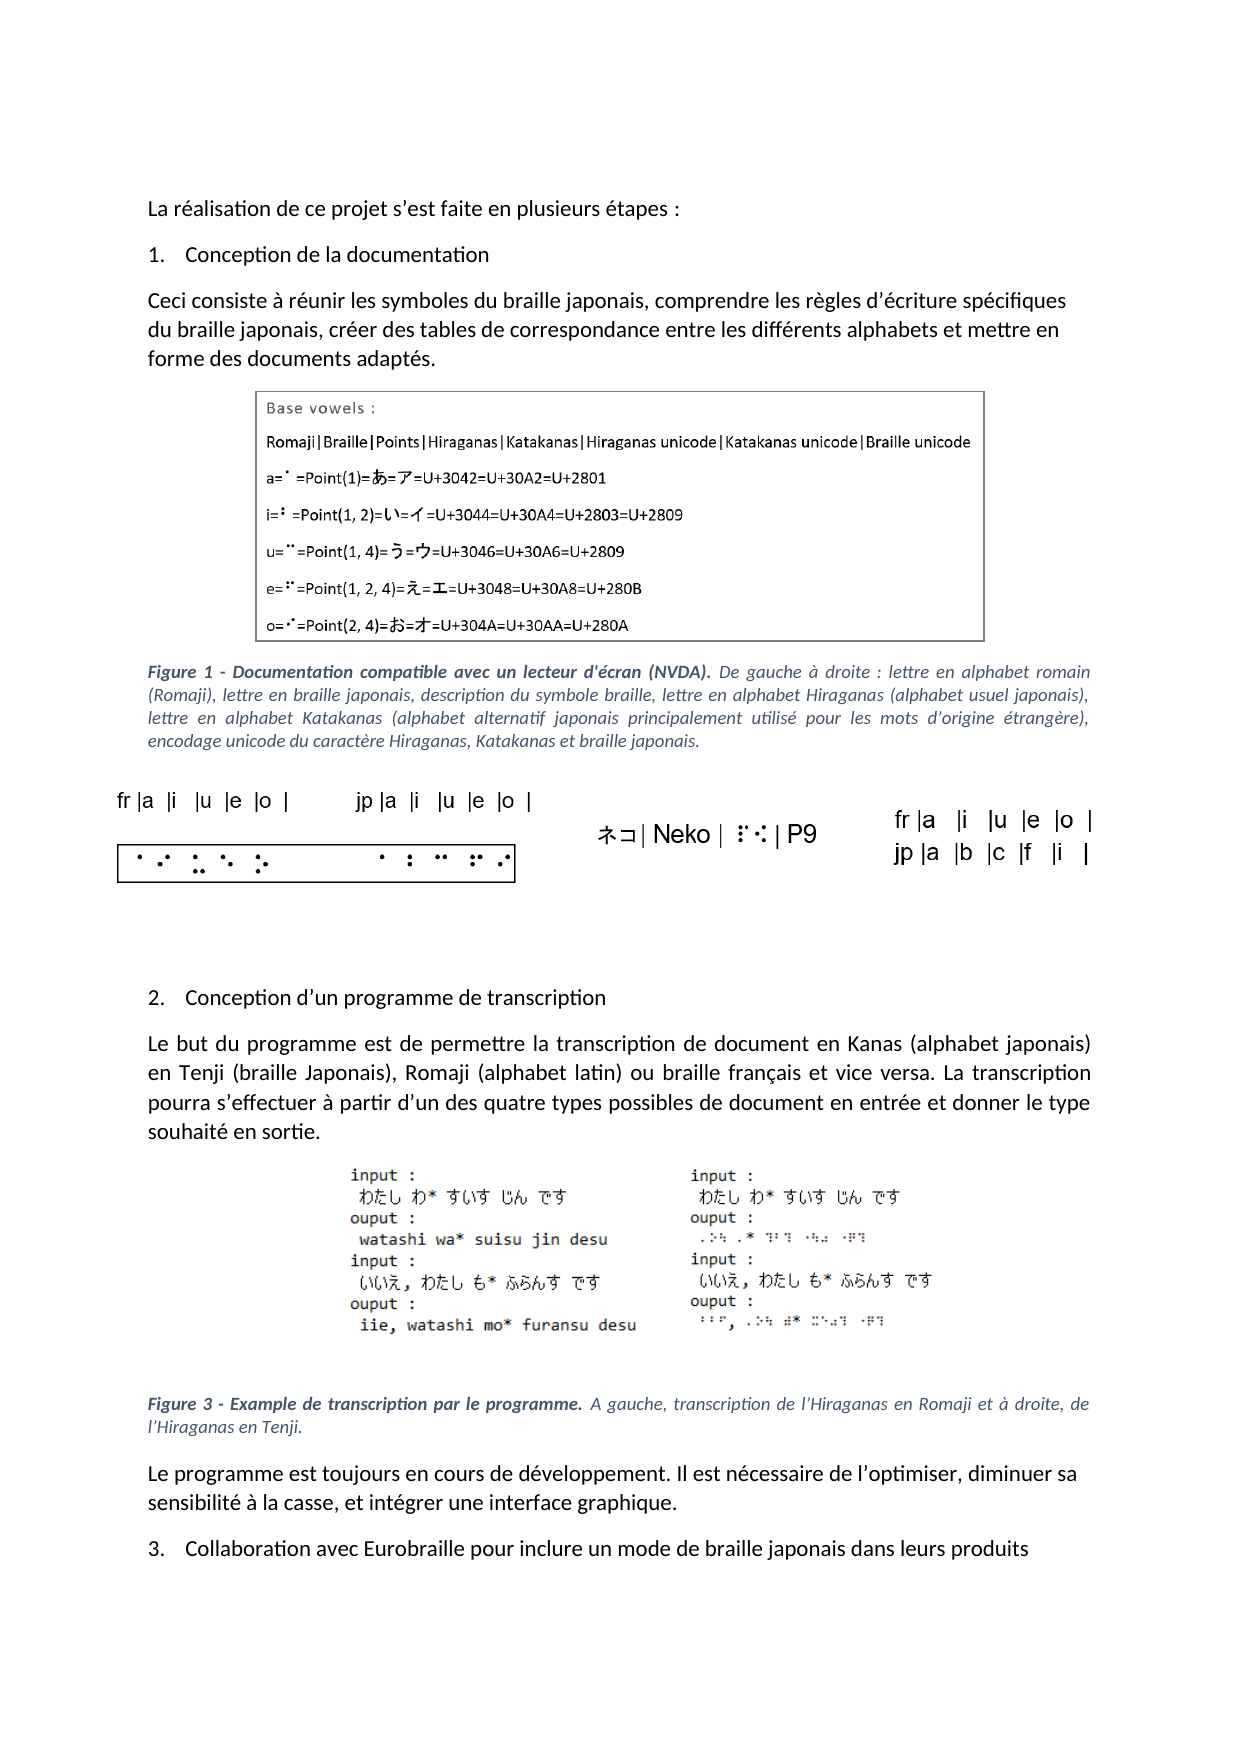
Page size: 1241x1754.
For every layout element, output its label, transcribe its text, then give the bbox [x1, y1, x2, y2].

text Le but du programme est de permettre la transcription de document en Kanas (alphabet japonais) en Tenji (braille Japonais), Romaji (alphabet latin) ou braille français et vice versa. La transcription pourra s’effectuer à partir d’un des quatre types possibles de document en entrée et donner le type souhaité en sortie. [148, 1029, 1093, 1145]
list Conception d’un programme de transcription [148, 983, 1093, 1011]
text Figure 1 - Documentation compatible avec un lecteur d'écran (NVDA). De gauche à droite : lettre en alphabet romain (Romaji), lettre en braille japonais, description du symbole braille, lettre en alphabet Hiraganas (alphabet usuel japonais), lettre en alphabet Katakanas (alphabet alternatif japonais principalement utilisé pour les mots d’origine étrangère), encodage unicode du caractère Hiraganas, Katakanas et braille japonais. [148, 660, 1093, 752]
list Conception de la documentation [148, 240, 1093, 268]
text Figure 3 - Example de transcription par le programme. A gauche, transcription de l’Hiraganas en Romaji et à droite, de l’Hiraganas en Tenji. [148, 1392, 1093, 1438]
text Le programme est toujours en cours de développement. Il est nécessaire de l’optimiser, diminuer sa sensibilité à la casse, et intégrer une interface graphique. [148, 1459, 1093, 1517]
list Collaboration avec Eurobraille pour inclure un mode de braille japonais dans leurs produits [148, 1534, 1093, 1563]
text Ceci consiste à réunir les symboles du braille japonais, comprendre les règles d’écriture spécifiques du braille japonais, créer des tables de correspondance entre les différents alphabets et mettre en forme des documents adaptés. [148, 286, 1093, 372]
text La réalisation de ce projet s’est faite en plusieurs étapes : [148, 194, 1093, 222]
